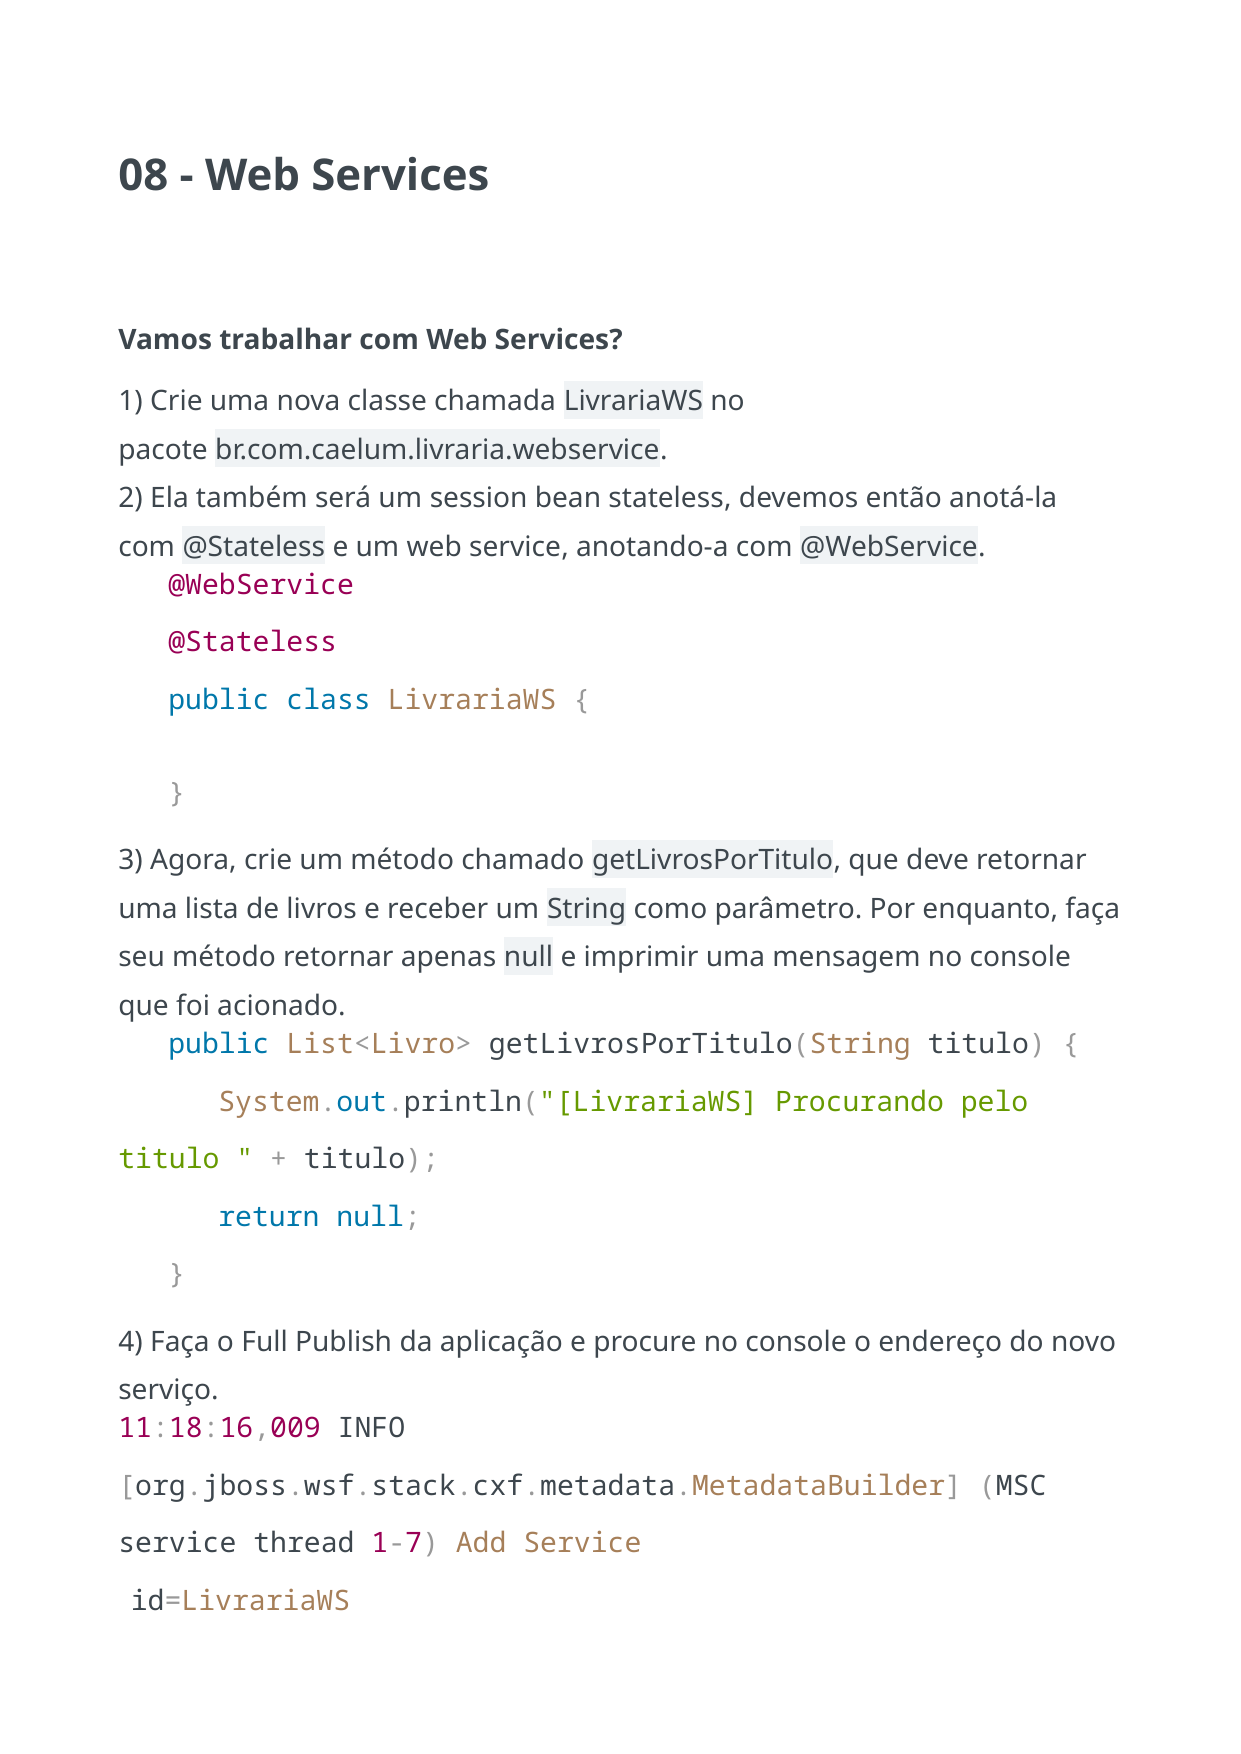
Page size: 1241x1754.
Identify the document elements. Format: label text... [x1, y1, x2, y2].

text } [118, 1253, 1122, 1292]
text public List<Livro> getLivrosPorTitulo(String titulo) { [118, 1023, 1122, 1062]
text } [118, 772, 1122, 810]
text return null; [118, 1196, 1122, 1234]
text @Stateless [118, 622, 1122, 660]
text @WebService [118, 564, 1122, 602]
subtitle Vamos trabalhar com Web Services? [118, 319, 1122, 358]
text public class LivrariaWS { [118, 679, 1122, 717]
text id=LivrariaWS [118, 1580, 1122, 1618]
text 2) Ela também será um session bean stateless, devemos então anotá-la com @Stateless e um web service, anotando-a com @WebService. [118, 467, 1122, 564]
text 11:18:16,009 INFO [org.jboss.wsf.stack.cxf.metadata.MetadataBuilder] (MSC service thread 1-7) Add Service [118, 1408, 1122, 1561]
text 4) Faça o Full Publish da aplicação e procure no console o endereço do novo serviço. [118, 1311, 1122, 1408]
subtitle 08 - Web Services [118, 143, 1122, 203]
text 1) Crie uma nova classe chamada LivrariaWS no pacote br.com.caelum.livraria.webservice. [118, 370, 1122, 467]
text System.out.println("[LivrariaWS] Procurando pelo titulo " + titulo); [118, 1081, 1122, 1177]
text 3) Agora, crie um método chamado getLivrosPorTitulo, que deve retornar uma lista de livros e receber um String como parâmetro. Por enquanto, faça seu método retornar apenas null e imprimir uma mensagem no console que foi acionado. [118, 829, 1122, 1023]
